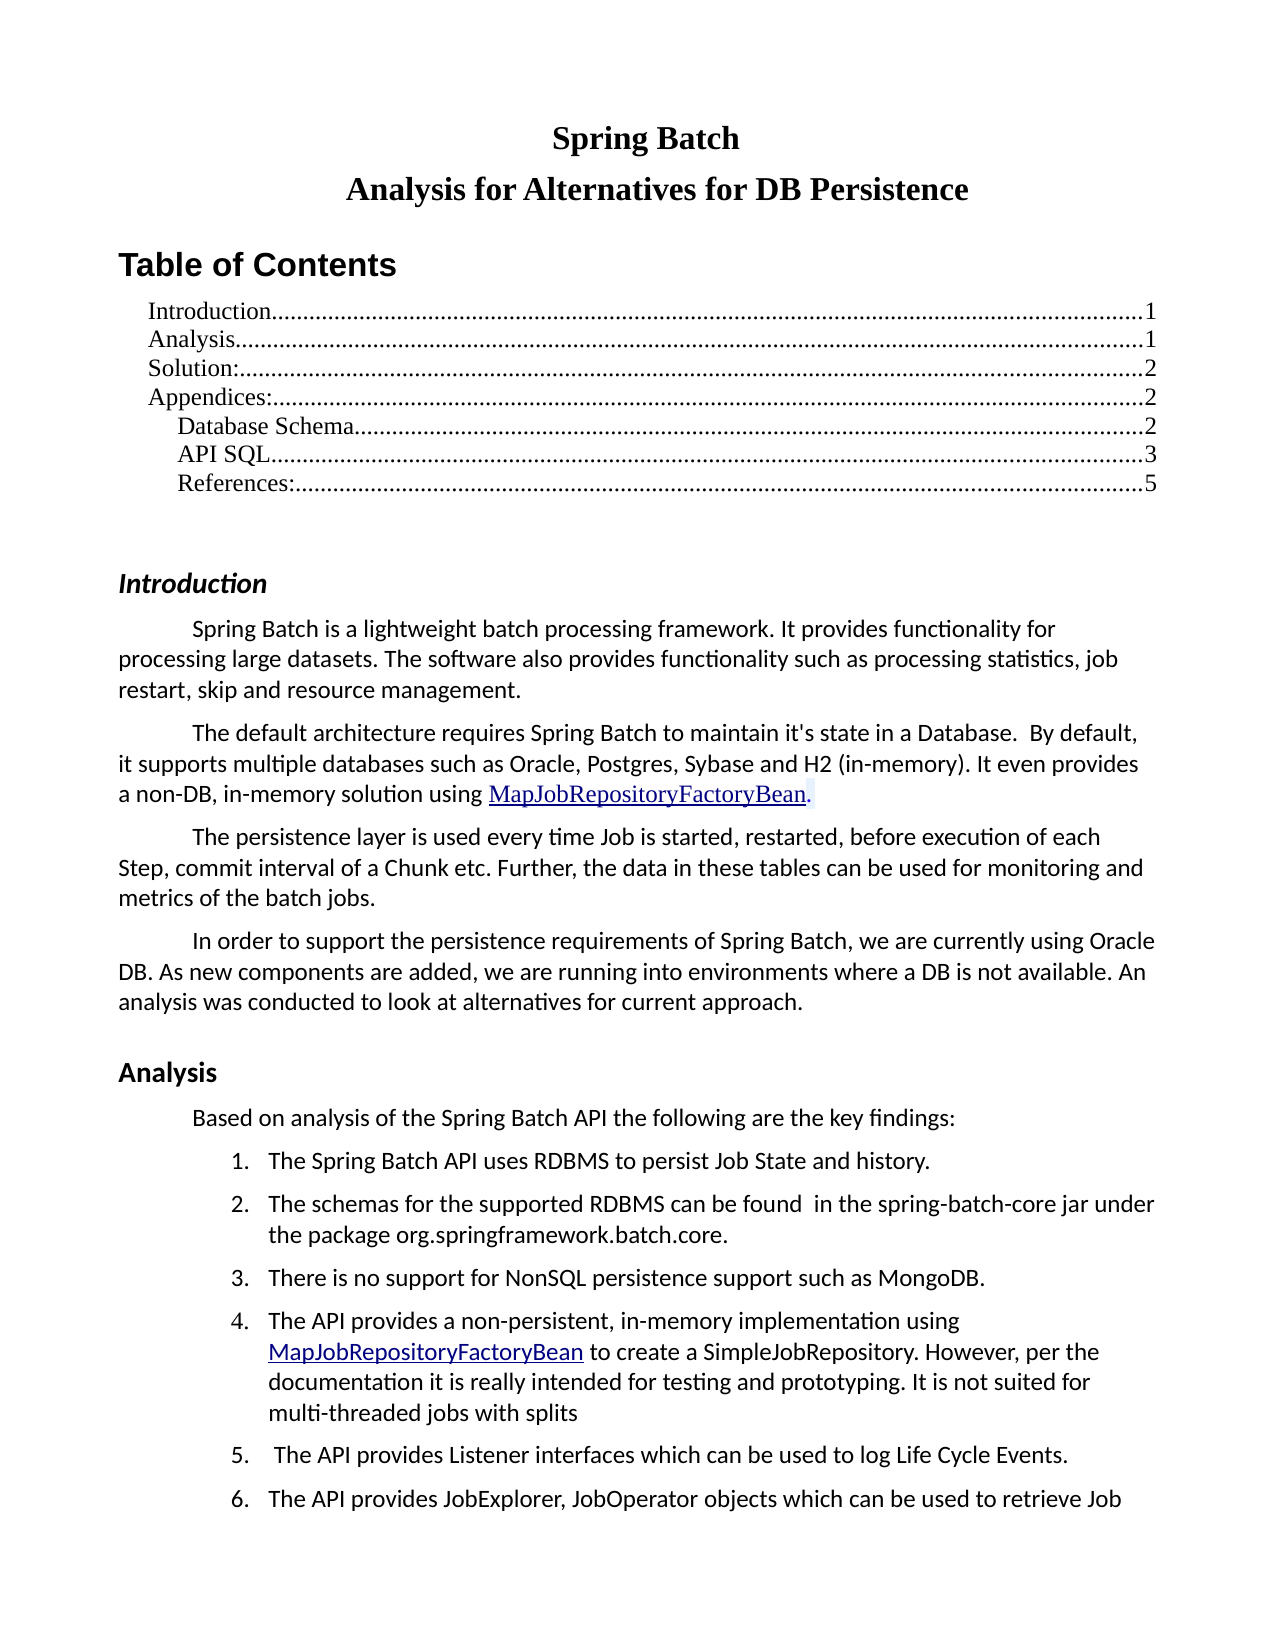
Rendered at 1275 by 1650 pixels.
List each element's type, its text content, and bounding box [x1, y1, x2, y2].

text Solution: 2 [148, 353, 1157, 382]
text API SQL 3 [177, 439, 1157, 468]
list The API provides Listener interfaces which can be used to log Life Cycle Events. [231, 1440, 1157, 1470]
list There is no support for NonSQL persistence support such as MongoDB. [231, 1262, 1157, 1293]
text References: 5 [177, 468, 1157, 497]
list The API provides JobExplorer, JobOperator objects which can be used to retrieve Job [231, 1483, 1157, 1513]
text Database Schema 2 [177, 411, 1157, 439]
text Appendices: 2 [148, 382, 1157, 411]
list The schemas for the supported RDBMS can be found in the spring-batch-core jar under the package org.springframework.batch.core. [231, 1188, 1157, 1249]
text Based on analysis of the Spring Batch API the following are the key findings: [118, 1102, 1157, 1133]
text Analysis 1 [148, 324, 1157, 353]
text The persistence layer is used every time Job is started, restarted, before execution of each Step, commit interval of a Chunk etc. Further, the data in these tables can be used for monitoring and metrics of the batch jobs. [118, 821, 1157, 913]
text Spring Batch is a lightweight batch processing framework. It provides functionality for processing large datasets. The software also provides functionality such as processing statistics, job restart, skip and resource management. [118, 613, 1157, 705]
text Analysis for Alternatives for DB Persistence [118, 169, 1157, 207]
text In order to support the persistence requirements of Spring Batch, we are currently using Oracle DB. As new components are added, we are running into environments where a DB is not available. An analysis was conducted to look at alternatives for current approach. [118, 925, 1157, 1017]
text Introduction 1 [148, 296, 1157, 324]
list The Spring Batch API uses RDBMS to persist Job State and history. [231, 1146, 1157, 1176]
text Spring Batch [118, 118, 1157, 156]
list The API provides a non-persistent, in-memory implementation using MapJobRepositoryFactoryBean to create a SimpleJobRepository. However, per the documentation it is really intended for testing and prototyping. It is not suited for multi-threaded jobs with splits [231, 1305, 1157, 1427]
text The default architecture requires Spring Batch to maintain it's state in a Database. By default, it supports multiple databases such as Oracle, Postgres, Sybase and H2 (in-memory). It even provides a non-DB, in-memory solution using MapJobRepositoryFactoryBean. [118, 717, 1157, 809]
subtitle Analysis [118, 1054, 1157, 1090]
subtitle Table of Contents [118, 245, 1157, 283]
subtitle Introduction [118, 565, 1157, 601]
